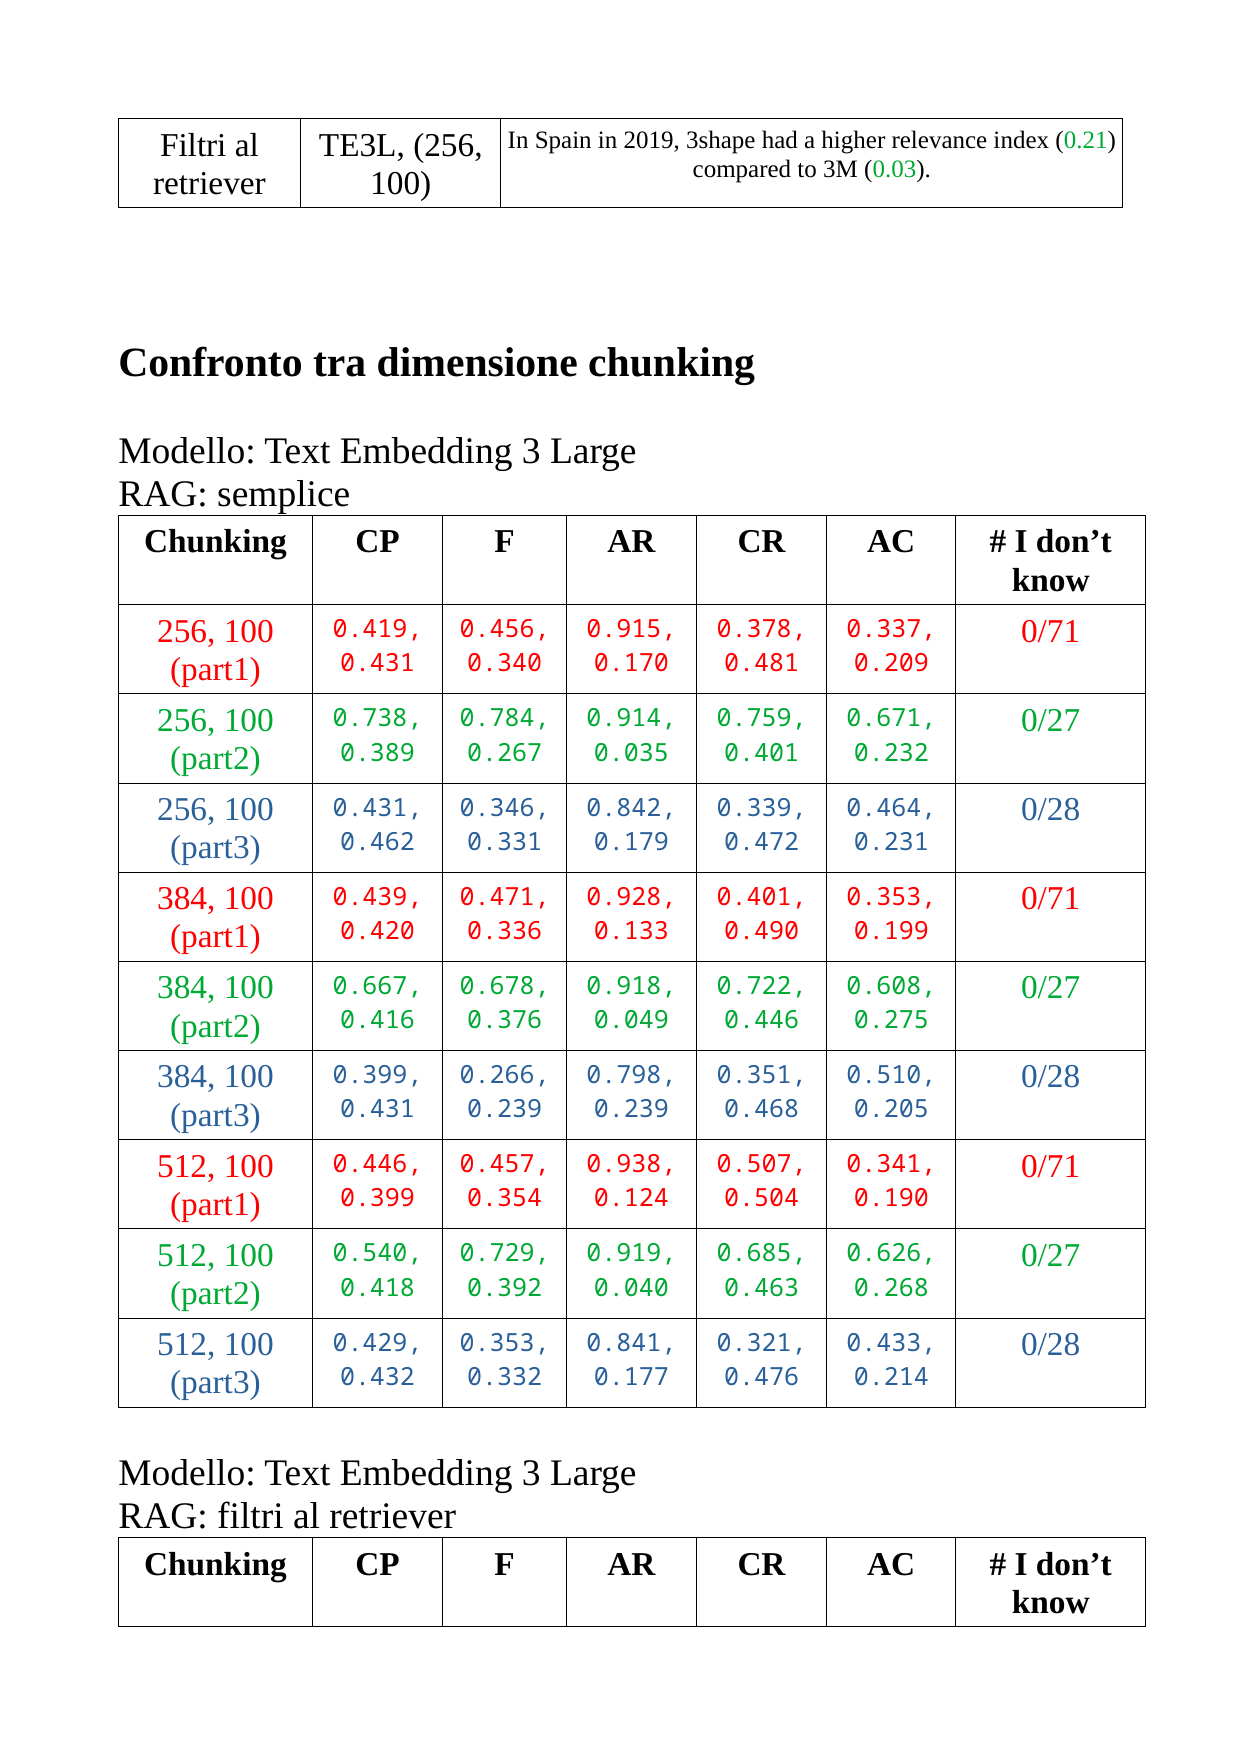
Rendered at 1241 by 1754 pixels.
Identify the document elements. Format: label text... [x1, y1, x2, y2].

table_cell 0.738, 0.389 [313, 694, 442, 782]
table_cell 0.429, 0.432 [313, 1319, 442, 1407]
table_cell Filtri al retriever [119, 119, 300, 207]
table_cell 384, 100 (part2) [119, 962, 312, 1050]
table_header AC [827, 1538, 955, 1626]
table_cell 0.464, 0.231 [827, 784, 955, 872]
text RAG: filtri al retriever [118, 1494, 1122, 1537]
table_header F [443, 516, 566, 604]
table_cell 0.510, 0.205 [827, 1051, 955, 1139]
table_cell 512, 100 (part1) [119, 1140, 312, 1228]
table_cell 0.431, 0.462 [313, 784, 442, 872]
table_cell 0.914, 0.035 [567, 694, 696, 782]
table_cell 0.399, 0.431 [313, 1051, 442, 1139]
table_cell 0.401, 0.490 [697, 873, 826, 961]
table_cell 0.919, 0.040 [567, 1229, 696, 1317]
table_cell 256, 100 (part1) [119, 605, 312, 693]
table_cell 0.457, 0.354 [443, 1140, 566, 1228]
table_cell 0.337, 0.209 [827, 605, 955, 693]
table_cell 512, 100 (part2) [119, 1229, 312, 1317]
table_cell 0.667, 0.416 [313, 962, 442, 1050]
table_cell 0.842, 0.179 [567, 784, 696, 872]
table_cell 0.419, 0.431 [313, 605, 442, 693]
table_cell 0.456, 0.340 [443, 605, 566, 693]
table_cell 0/28 [956, 784, 1145, 872]
table_cell 0.784, 0.267 [443, 694, 566, 782]
table_header CR [697, 516, 826, 604]
table_cell 0.608, 0.275 [827, 962, 955, 1050]
table_cell 0.918, 0.049 [567, 962, 696, 1050]
table_cell 0.928, 0.133 [567, 873, 696, 961]
table_header # I don’t know [956, 1538, 1145, 1626]
table_cell 0.759, 0.401 [697, 694, 826, 782]
table_cell 0.351, 0.468 [697, 1051, 826, 1139]
table_cell 0.378, 0.481 [697, 605, 826, 693]
table_cell 256, 100 (part2) [119, 694, 312, 782]
table_cell 0.685, 0.463 [697, 1229, 826, 1317]
table_header Chunking [119, 516, 312, 604]
table_cell 0.729, 0.392 [443, 1229, 566, 1317]
table_cell 0.722, 0.446 [697, 962, 826, 1050]
table_cell 0.353, 0.199 [827, 873, 955, 961]
table_cell 384, 100 (part1) [119, 873, 312, 961]
table_cell 0.798, 0.239 [567, 1051, 696, 1139]
table_header AC [827, 516, 955, 604]
table_cell 0.471, 0.336 [443, 873, 566, 961]
table_cell 0/28 [956, 1319, 1145, 1407]
table_cell 0.540, 0.418 [313, 1229, 442, 1317]
table_cell 0/71 [956, 873, 1145, 961]
table_header F [443, 1538, 566, 1626]
text RAG: semplice [118, 472, 1122, 515]
table_cell 0/27 [956, 962, 1145, 1050]
table_cell 0.671, 0.232 [827, 694, 955, 782]
table_cell 0/27 [956, 694, 1145, 782]
table_cell 0.678, 0.376 [443, 962, 566, 1050]
table_header CP [313, 1538, 442, 1626]
table_cell 256, 100 (part3) [119, 784, 312, 872]
table_cell 0.266, 0.239 [443, 1051, 566, 1139]
table_cell 0.339, 0.472 [697, 784, 826, 872]
table_cell In Spain in 2019, 3shape had a higher relevance index (0.21) compared to 3M (0.03). [501, 119, 1122, 207]
table_header Chunking [119, 1538, 312, 1626]
text Modello: Text Embedding 3 Large [118, 429, 1122, 472]
table_cell 0/27 [956, 1229, 1145, 1317]
table_header AR [567, 1538, 696, 1626]
table_cell 0.353, 0.332 [443, 1319, 566, 1407]
table_cell 0.938, 0.124 [567, 1140, 696, 1228]
table_cell 0.841, 0.177 [567, 1319, 696, 1407]
table_cell 384, 100 (part3) [119, 1051, 312, 1139]
table_header CR [697, 1538, 826, 1626]
table_cell 0.321, 0.476 [697, 1319, 826, 1407]
text Modello: Text Embedding 3 Large [118, 1451, 1122, 1494]
text Confronto tra dimensione chunking [118, 338, 1122, 386]
table_header # I don’t know [956, 516, 1145, 604]
table_cell 0.341, 0.190 [827, 1140, 955, 1228]
table_cell 0.346, 0.331 [443, 784, 566, 872]
table_cell 0/71 [956, 1140, 1145, 1228]
table_cell 0.915, 0.170 [567, 605, 696, 693]
table_cell 0.433, 0.214 [827, 1319, 955, 1407]
table_cell 0.507, 0.504 [697, 1140, 826, 1228]
table_cell 0/71 [956, 605, 1145, 693]
table_header AR [567, 516, 696, 604]
table_cell 0.626, 0.268 [827, 1229, 955, 1317]
table_cell 0.446, 0.399 [313, 1140, 442, 1228]
table_header CP [313, 516, 442, 604]
table_cell 0.439, 0.420 [313, 873, 442, 961]
table_cell TE3L, (256, 100) [301, 119, 500, 207]
table_cell 0/28 [956, 1051, 1145, 1139]
table_cell 512, 100 (part3) [119, 1319, 312, 1407]
